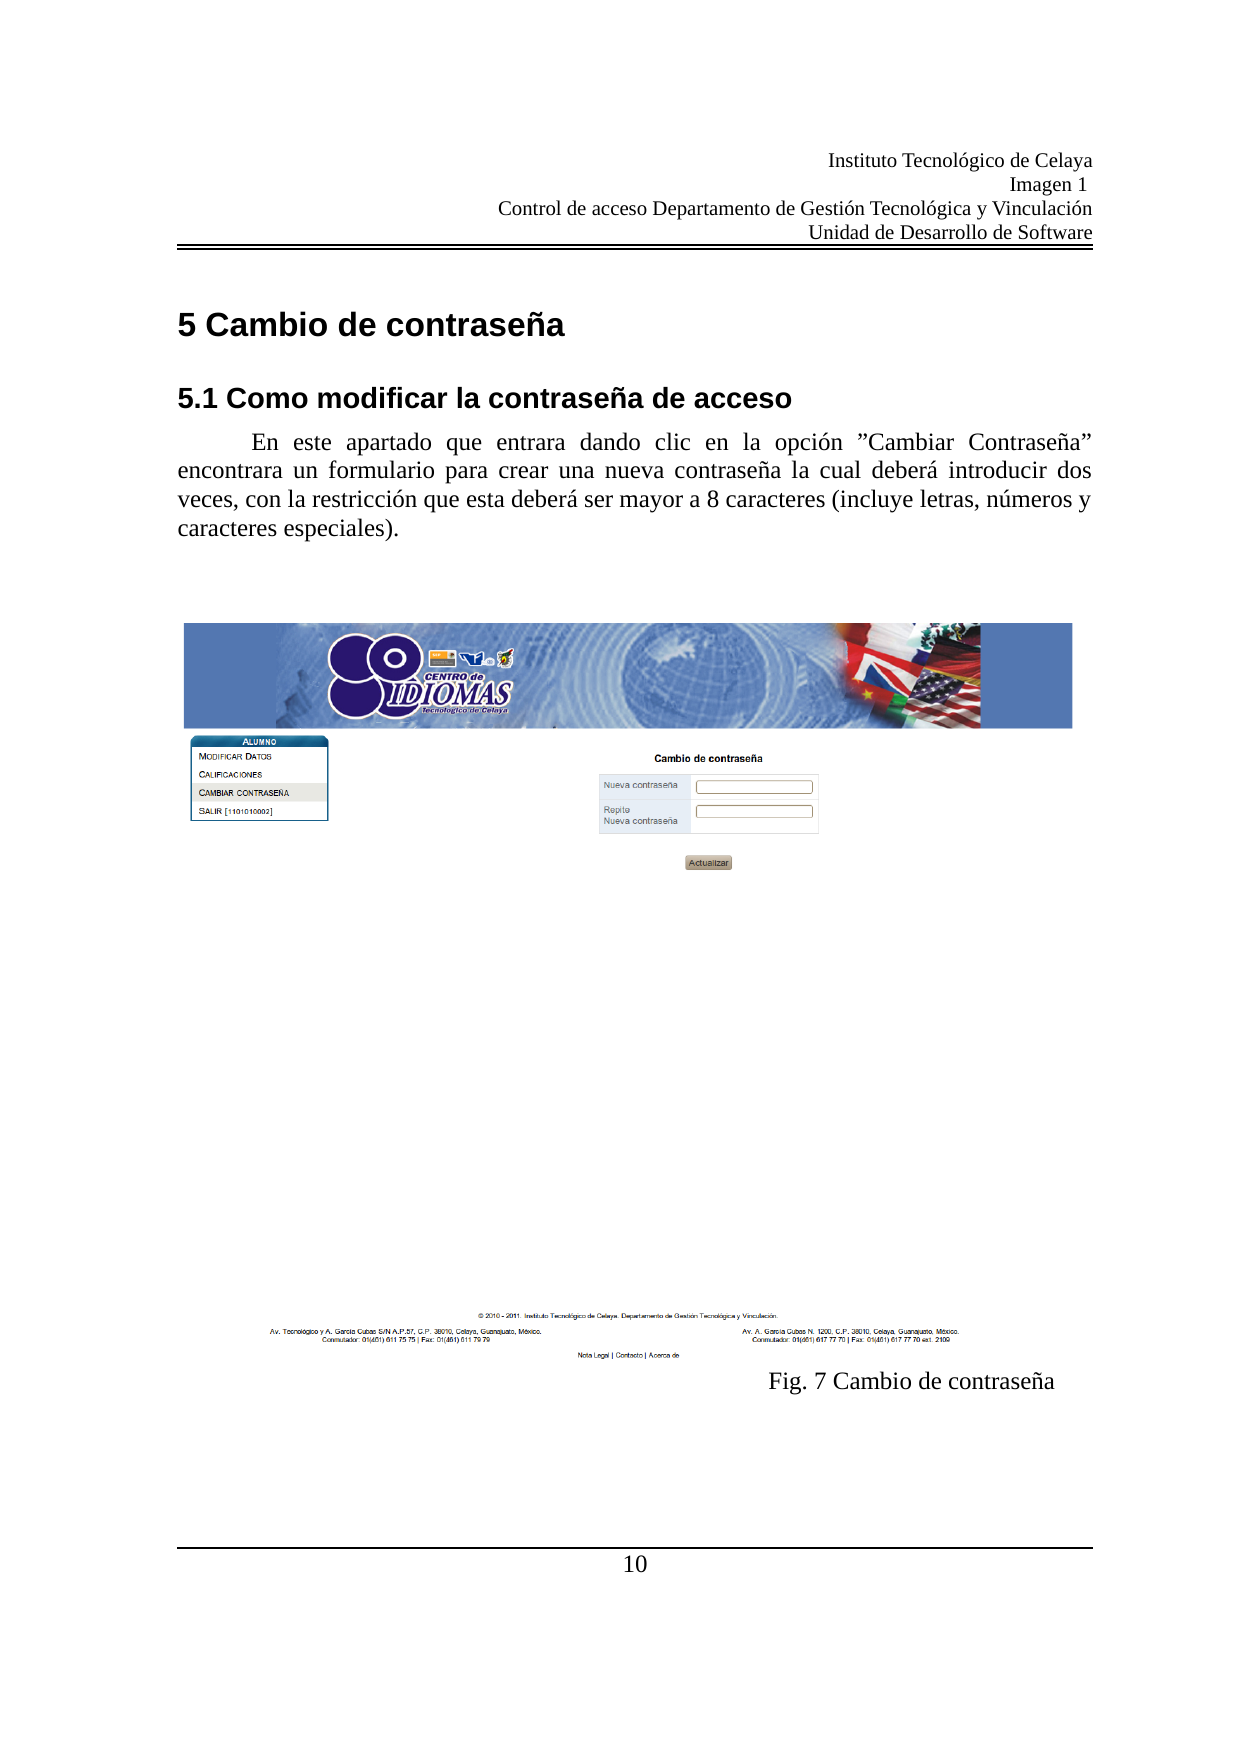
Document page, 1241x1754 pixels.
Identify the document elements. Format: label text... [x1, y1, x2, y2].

text Fig. 7 Cambio de contraseña [177, 596, 1093, 1395]
subtitle Cambio de contraseña [177, 304, 1093, 343]
subtitle Como modificar la contraseña de acceso [177, 381, 1093, 414]
text En este apartado que entrara dando clic en la opción ”Cambiar Contraseña” encontrara un formulario para crear una nueva contraseña la cual deberá introducir dos veces, con la restricción que esta deberá ser mayor a 8 caracteres (incluye letras, números y caracteres especiales). [177, 427, 1093, 542]
picture [183, 623, 1073, 1367]
